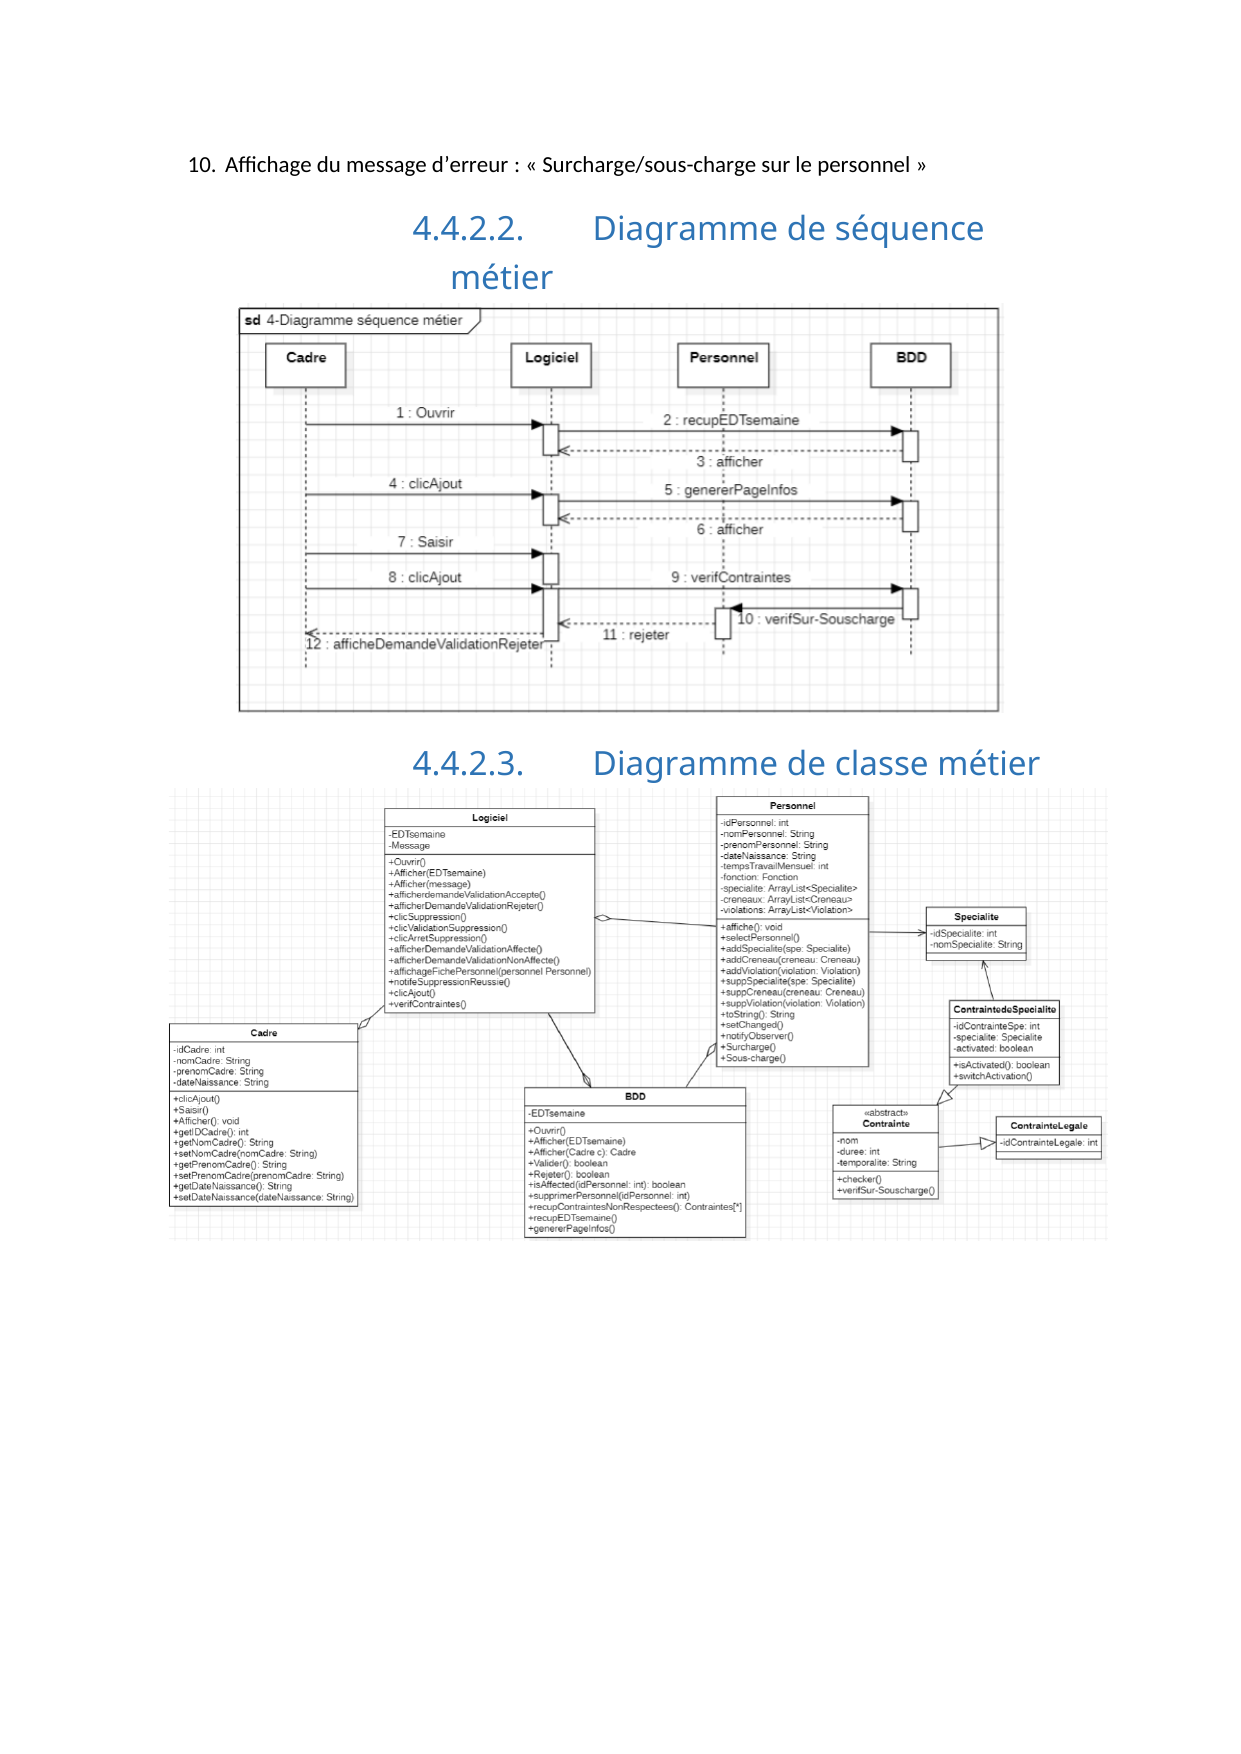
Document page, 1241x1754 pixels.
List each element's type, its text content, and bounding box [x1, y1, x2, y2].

picture [235, 303, 1005, 713]
subtitle Diagramme de classe métier [412, 740, 1090, 785]
picture [168, 788, 1108, 1241]
subtitle Diagramme de séquence métier [412, 205, 1090, 299]
list Affichage du message d’erreur : « Surcharge/sous-charge sur le personnel » [187, 150, 1090, 178]
